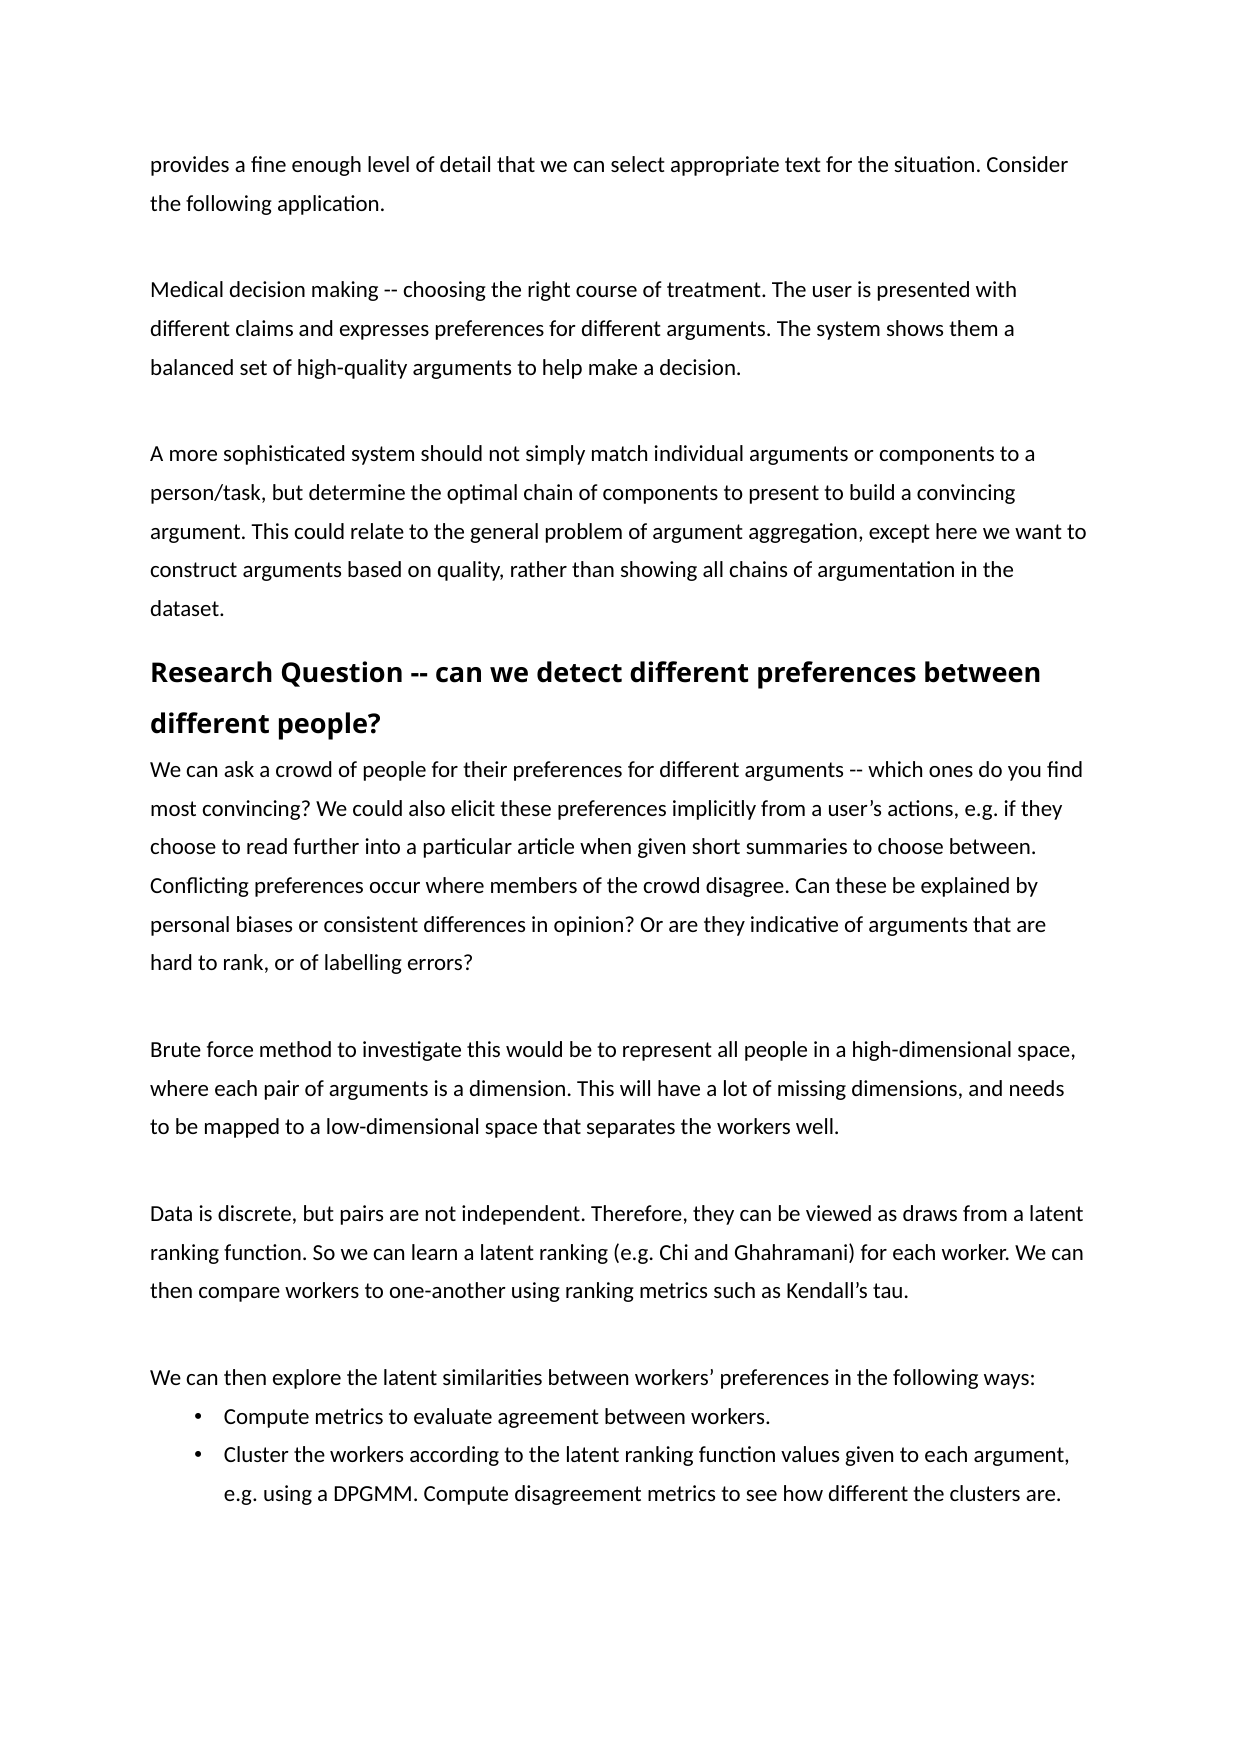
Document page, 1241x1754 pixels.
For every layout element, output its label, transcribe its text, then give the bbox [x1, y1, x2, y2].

text provides a fine enough level of detail that we can select appropriate text for the situation. Consider the following application. [150, 150, 1090, 217]
list Compute metrics to evaluate agreement between workers. [194, 1402, 1090, 1430]
list Cluster the workers according to the latent ranking function values given to each argument, e.g. using a DPGMM. Compute disagreement metrics to see how different the clusters are. [194, 1441, 1090, 1507]
text A more sophisticated system should not simply match individual arguments or components to a person/task, but determine the optimal chain of components to present to build a convincing argument. This could relate to the general problem of argument aggregation, except here we want to construct arguments based on quality, rather than showing all chains of argumentation in the dataset. [150, 439, 1090, 622]
text Data is discrete, but pairs are not independent. Therefore, they can be viewed as draws from a latent ranking function. So we can learn a latent ranking (e.g. Chi and Ghahramani) for each worker. We can then compare workers to one-another using ranking metrics such as Kendall’s tau. [150, 1199, 1090, 1304]
text We can ask a crowd of people for their preferences for different arguments -- which ones do you find most convincing? We could also elicit these preferences implicitly from a user’s actions, e.g. if they choose to read further into a particular article when given short summaries to choose between. Conflicting preferences occur where members of the crowd disagree. Can these be explained by personal biases or consistent differences in opinion? Or are they indicative of arguments that are hard to rank, or of labelling errors? [150, 755, 1090, 976]
text Medical decision making -- choosing the right course of treatment. The user is presented with different claims and expresses preferences for different arguments. The system shows them a balanced set of high-quality arguments to help make a decision. [150, 275, 1090, 381]
text We can then explore the latent similarities between workers’ preferences in the following ways: [150, 1363, 1090, 1391]
subtitle Research Question -- can we detect different preferences between different people? [150, 653, 1090, 741]
text Brute force method to investigate this would be to represent all people in a high-dimensional space, where each pair of arguments is a dimension. This will have a lot of missing dimensions, and needs to be mapped to a low-dimensional space that separates the workers well. [150, 1035, 1090, 1141]
